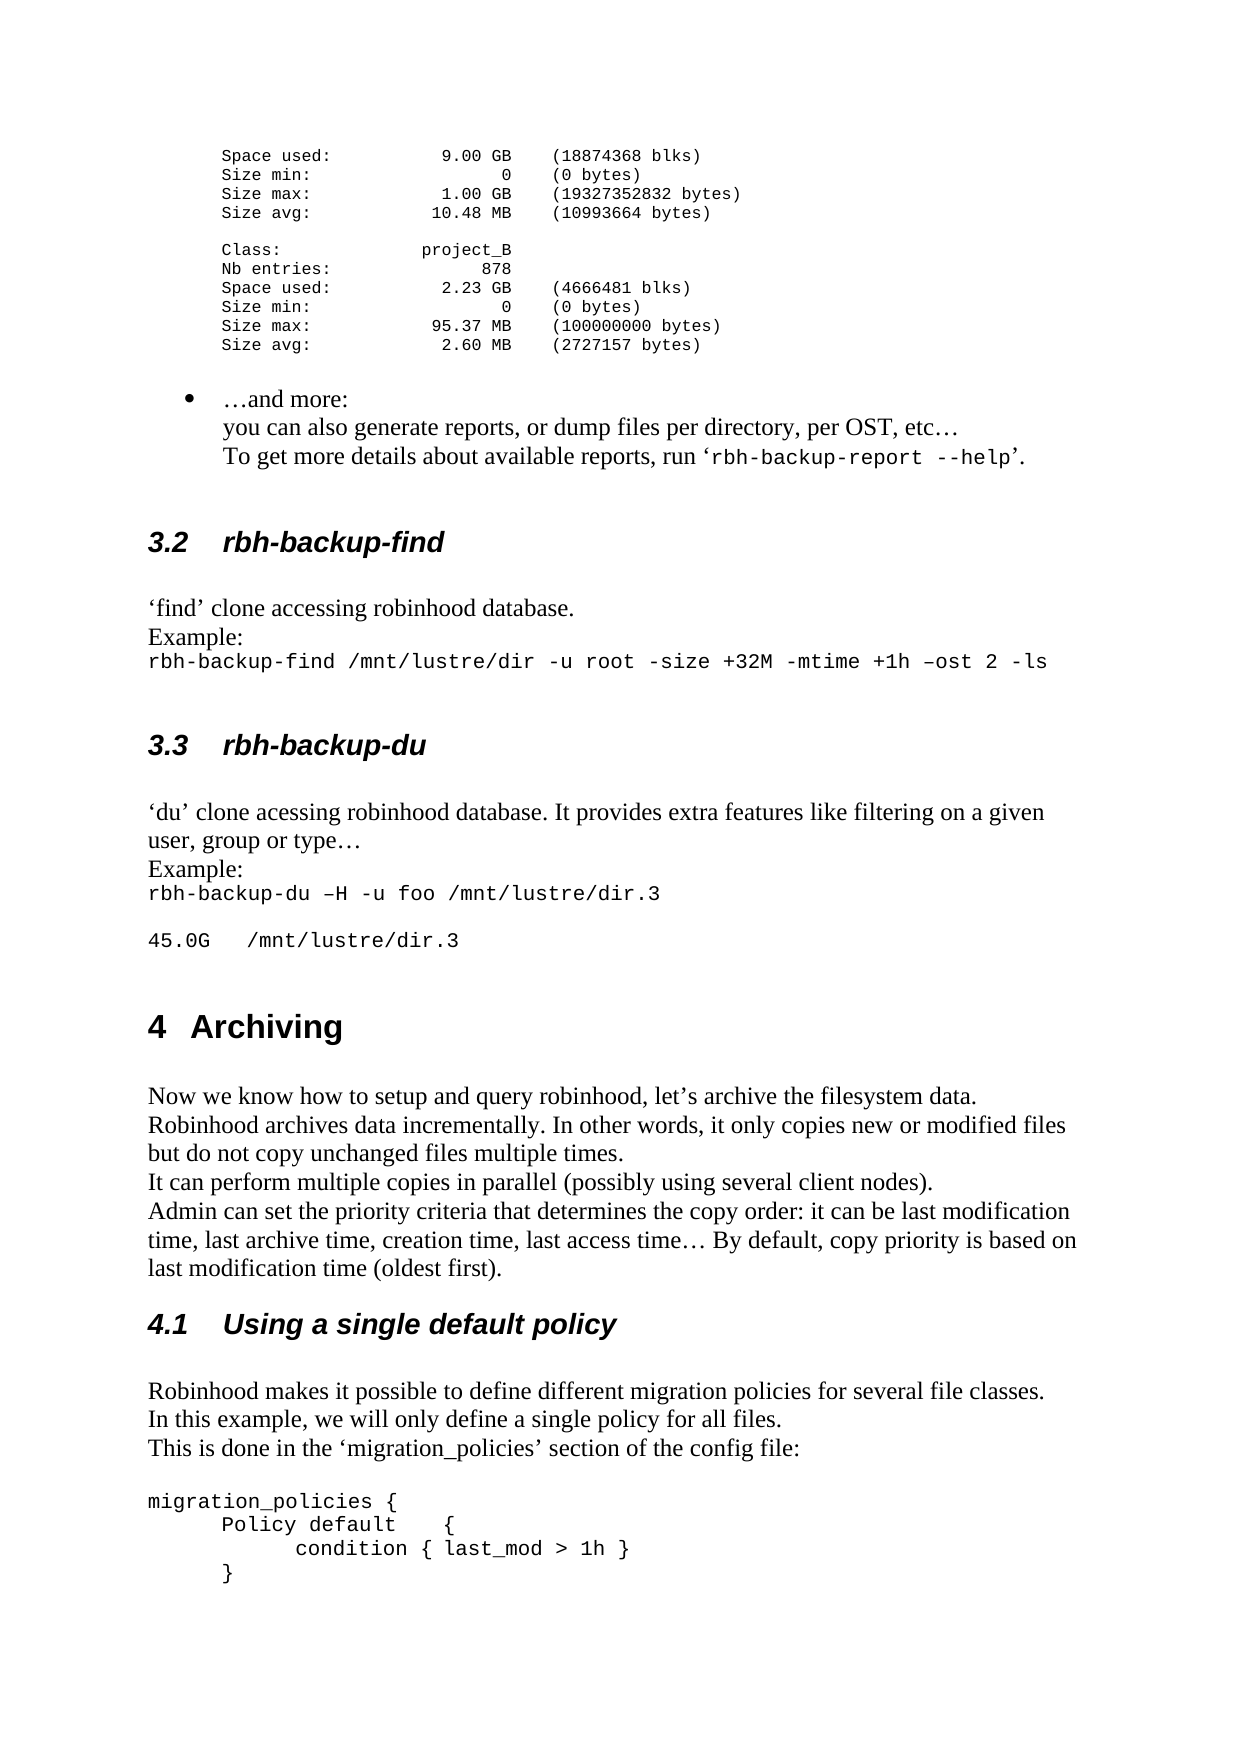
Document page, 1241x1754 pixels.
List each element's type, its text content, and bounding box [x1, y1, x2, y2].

text 45.0G /mnt/lustre/dir.3 [148, 906, 1093, 954]
text condition { last_mod > 1h } [148, 1538, 1093, 1562]
text Size min: 0 (0 bytes) [221, 166, 1093, 185]
text ‘du’ clone acessing robinhood database. It provides extra features like filtering on a given user, group or type… Example: [148, 797, 1093, 883]
subtitle Using a single default policy [148, 1307, 1093, 1341]
list …and more: you can also generate reports, or dump files per directory, per OST, etc… To get more details about available reports, run ‘rbh-backup-report --help’. [185, 384, 1093, 471]
text Robinhood makes it possible to define different migration policies for several file classes. [148, 1376, 1093, 1404]
text Robinhood archives data incrementally. In other words, it only copies new or modified files but do not copy unchanged files multiple times. It can perform multiple copies in parallel (possibly using several client nodes). Admin can set the priority criteria that determines the copy order: it can be last modification time, last archive time, creation time, last access time… By default, copy priority is based on last modification time (oldest first). [148, 1110, 1093, 1282]
subtitle rbh-backup-find [148, 524, 1093, 558]
text Nb entries: 878 [221, 261, 1093, 279]
text Space used: 2.23 GB (4666481 blks) [221, 279, 1093, 298]
subtitle rbh-backup-du [148, 728, 1093, 762]
text rbh-backup-du –H -u foo /mnt/lustre/dir.3 [148, 883, 1093, 906]
text Size min: 0 (0 bytes) [221, 298, 1093, 317]
text This is done in the ‘migration_policies’ section of the config file: [148, 1433, 1093, 1462]
text } [148, 1562, 1093, 1585]
text Policy default { [148, 1514, 1093, 1538]
text Now we know how to setup and query robinhood, let’s archive the filesystem data. [148, 1081, 1093, 1110]
text Size avg: 2.60 MB (2727157 bytes) [221, 336, 1093, 355]
text rbh-backup-find /mnt/lustre/dir -u root -size +32M -mtime +1h –ost 2 -ls [148, 651, 1093, 674]
text Size max: 95.37 MB (100000000 bytes) [221, 317, 1093, 336]
text Space used: 9.00 GB (18874368 blks) [221, 148, 1093, 166]
subtitle Archiving [148, 1007, 1093, 1046]
text Size avg: 10.48 MB (10993664 bytes) [221, 204, 1093, 223]
text In this example, we will only define a single policy for all files. [148, 1404, 1093, 1433]
text migration_policies { [148, 1491, 1093, 1514]
text Size max: 1.00 GB (19327352832 bytes) [221, 185, 1093, 204]
text Class: project_B [221, 242, 1093, 261]
text ‘find’ clone accessing robinhood database. Example: [148, 593, 1093, 651]
